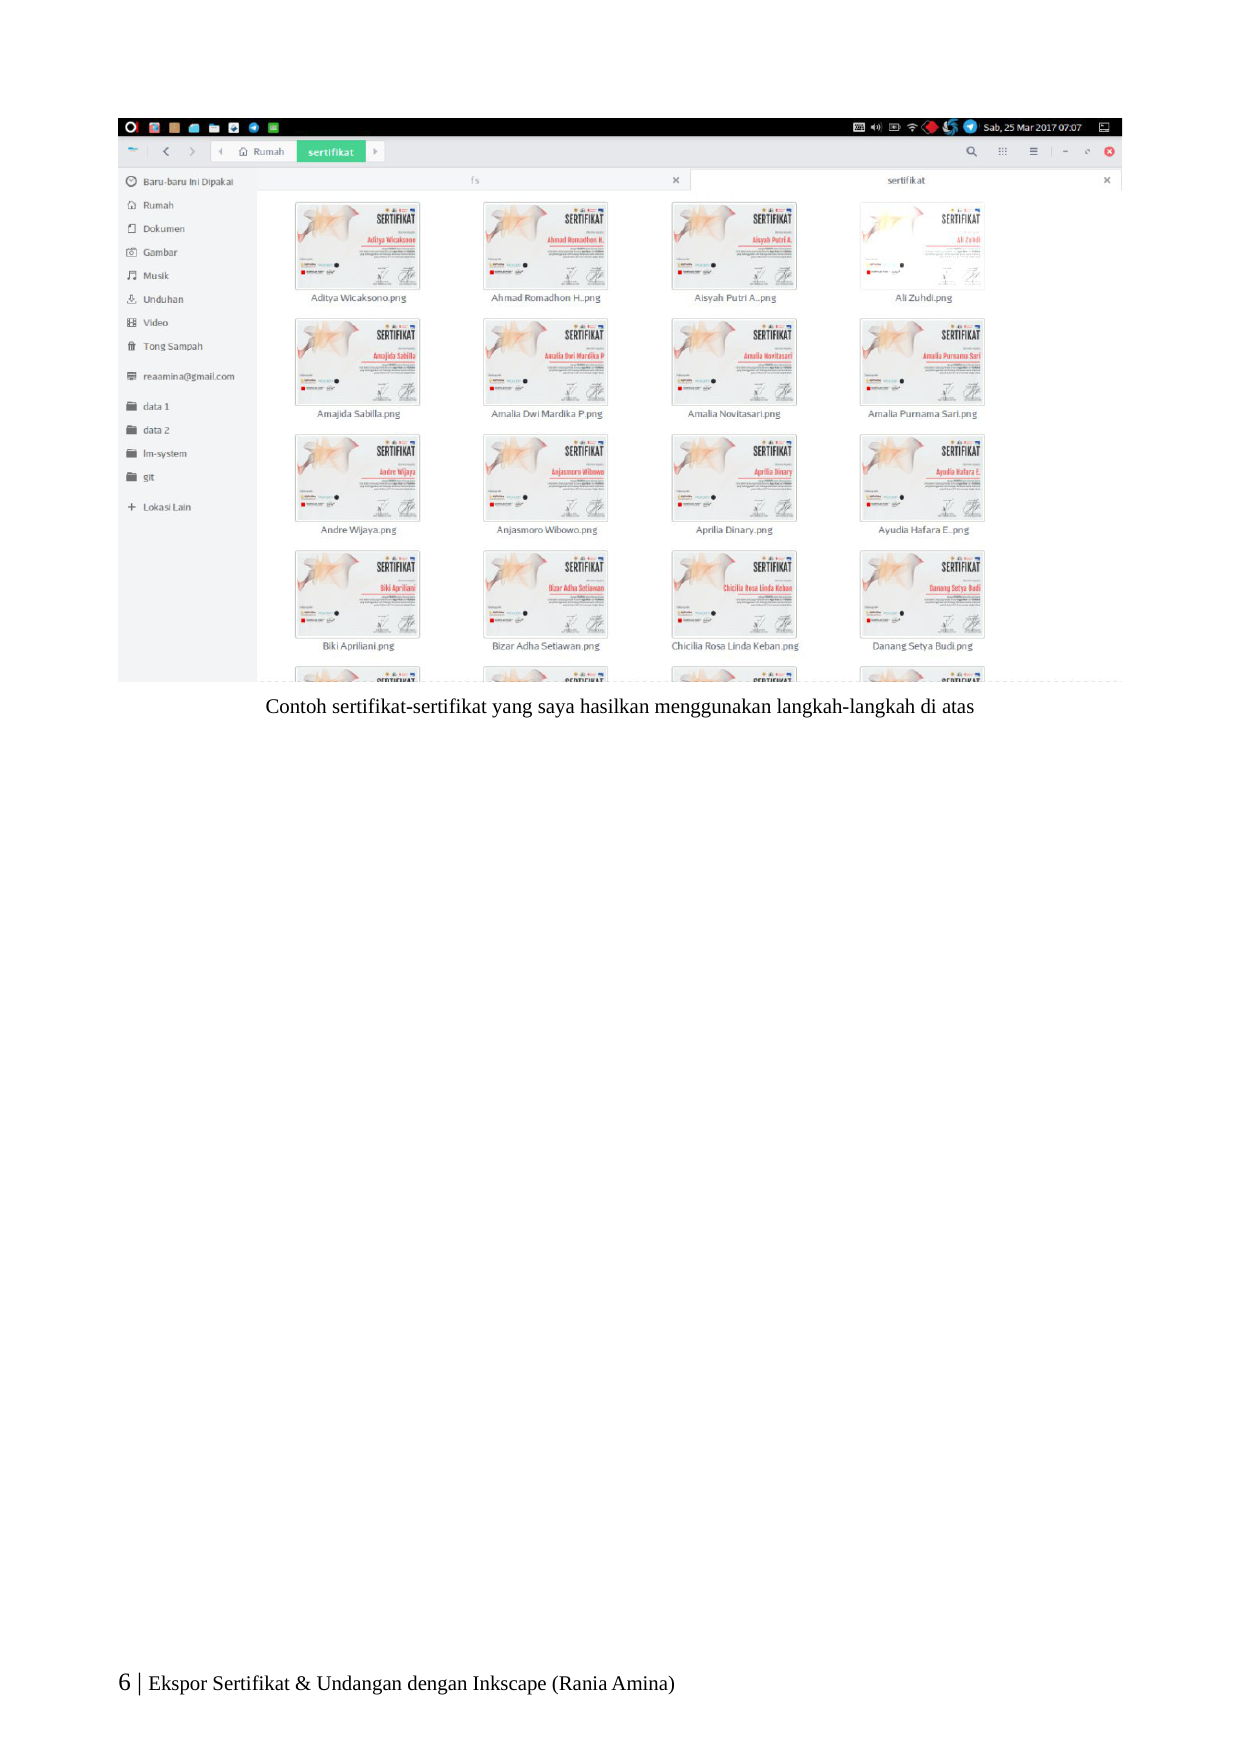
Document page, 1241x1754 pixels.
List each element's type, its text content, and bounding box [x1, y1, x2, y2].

text Contoh sertifikat-sertifikat yang saya hasilkan menggunakan langkah-langkah di atas [118, 682, 1122, 718]
picture [118, 118, 1123, 682]
